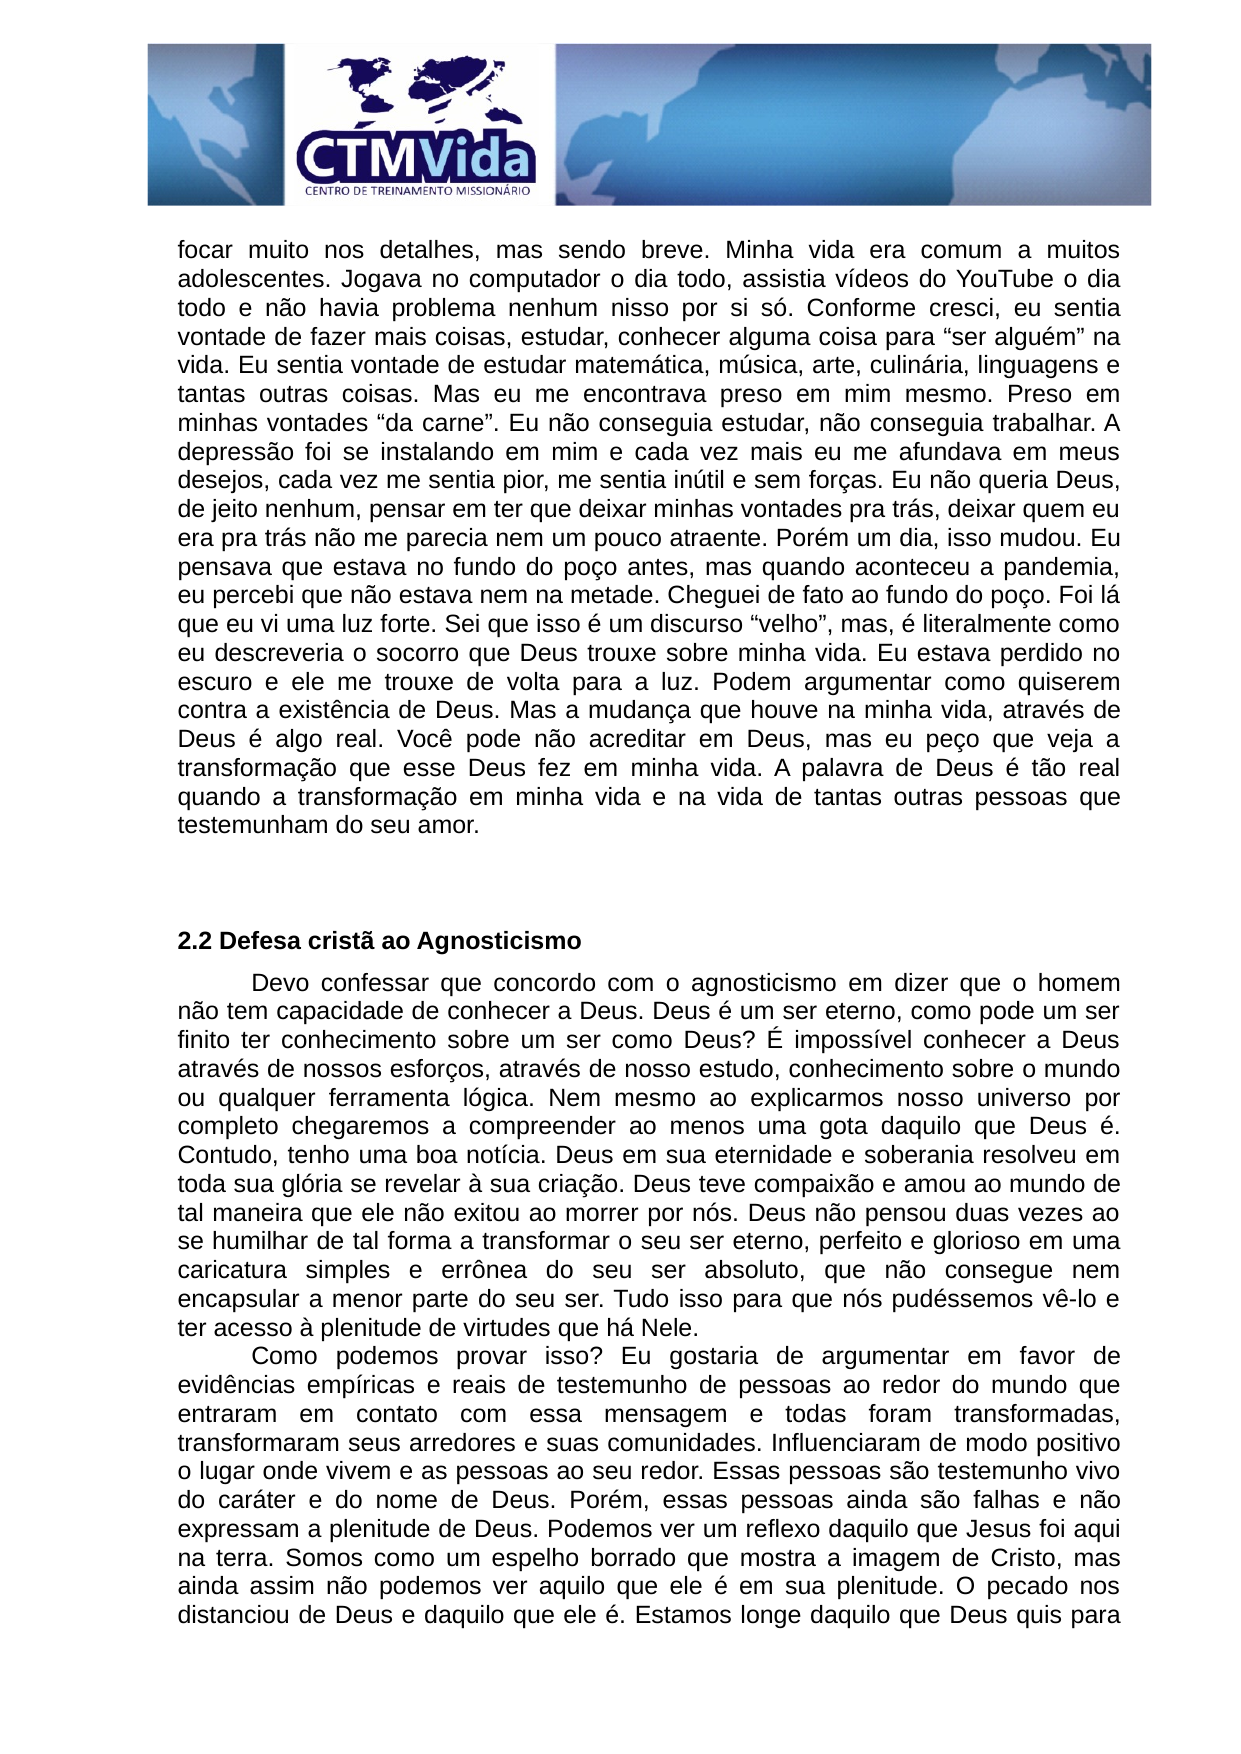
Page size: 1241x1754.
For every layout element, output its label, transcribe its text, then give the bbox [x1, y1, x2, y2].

text Como podemos provar isso? Eu gostaria de argumentar em favor de evidências empíricas e reais de testemunho de pessoas ao redor do mundo que entraram em contato com essa mensagem e todas foram transformadas, transformaram seus arredores e suas comunidades. Influenciaram de modo positivo o lugar onde vivem e as pessoas ao seu redor. Essas pessoas são testemunho vivo do caráter e do nome de Deus. Porém, essas pessoas ainda são falhas e não expressam a plenitude de Deus. Podemos ver um reflexo daquilo que Jesus foi aqui na terra. Somos como um espelho borrado que mostra a imagem de Cristo, mas ainda assim não podemos ver aquilo que ele é em sua plenitude. O pecado nos distanciou de Deus e daquilo que ele é. Estamos longe daquilo que Deus quis para [177, 1341, 1122, 1629]
subtitle 2.2 Defesa cristã ao Agnosticismo [177, 926, 1122, 955]
text Devo confessar que concordo com o agnosticismo em dizer que o homem não tem capacidade de conhecer a Deus. Deus é um ser eterno, como pode um ser finito ter conhecimento sobre um ser como Deus? É impossível conhecer a Deus através de nossos esforços, através de nosso estudo, conhecimento sobre o mundo ou qualquer ferramenta lógica. Nem mesmo ao explicarmos nosso universo por completo chegaremos a compreender ao menos uma gota daquilo que Deus é. Contudo, tenho uma boa notícia. Deus em sua eternidade e soberania resolveu em toda sua glória se revelar à sua criação. Deus teve compaixão e amou ao mundo de tal maneira que ele não exitou ao morrer por nós. Deus não pensou duas vezes ao se humilhar de tal forma a transformar o seu ser eterno, perfeito e glorioso em uma caricatura simples e errônea do seu ser absoluto, que não consegue nem encapsular a menor parte do seu ser. Tudo isso para que nós pudéssemos vê-lo e ter acesso à plenitude de virtudes que há Nele. [177, 967, 1122, 1341]
picture [147, 43, 1152, 206]
text focar muito nos detalhes, mas sendo breve. Minha vida era comum a muitos adolescentes. Jogava no computador o dia todo, assistia vídeos do YouTube o dia todo e não havia problema nenhum nisso por si só. Conforme cresci, eu sentia vontade de fazer mais coisas, estudar, conhecer alguma coisa para “ser alguém” na vida. Eu sentia vontade de estudar matemática, música, arte, culinária, linguagens e tantas outras coisas. Mas eu me encontrava preso em mim mesmo. Preso em minhas vontades “da carne”. Eu não conseguia estudar, não conseguia trabalhar. A depressão foi se instalando em mim e cada vez mais eu me afundava em meus desejos, cada vez me sentia pior, me sentia inútil e sem forças. Eu não queria Deus, de jeito nenhum, pensar em ter que deixar minhas vontades pra trás, deixar quem eu era pra trás não me parecia nem um pouco atraente. Porém um dia, isso mudou. Eu pensava que estava no fundo do poço antes, mas quando aconteceu a pandemia, eu percebi que não estava nem na metade. Cheguei de fato ao fundo do poço. Foi lá que eu vi uma luz forte. Sei que isso é um discurso “velho”, mas, é literalmente como eu descreveria o socorro que Deus trouxe sobre minha vida. Eu estava perdido no escuro e ele me trouxe de volta para a luz. Podem argumentar como quiserem contra a existência de Deus. Mas a mudança que houve na minha vida, através de Deus é algo real. Você pode não acreditar em Deus, mas eu peço que veja a transformação que esse Deus fez em minha vida. A palavra de Deus é tão real quando a transformação em minha vida e na vida de tantas outras pessoas que testemunham do seu amor. [177, 235, 1122, 839]
